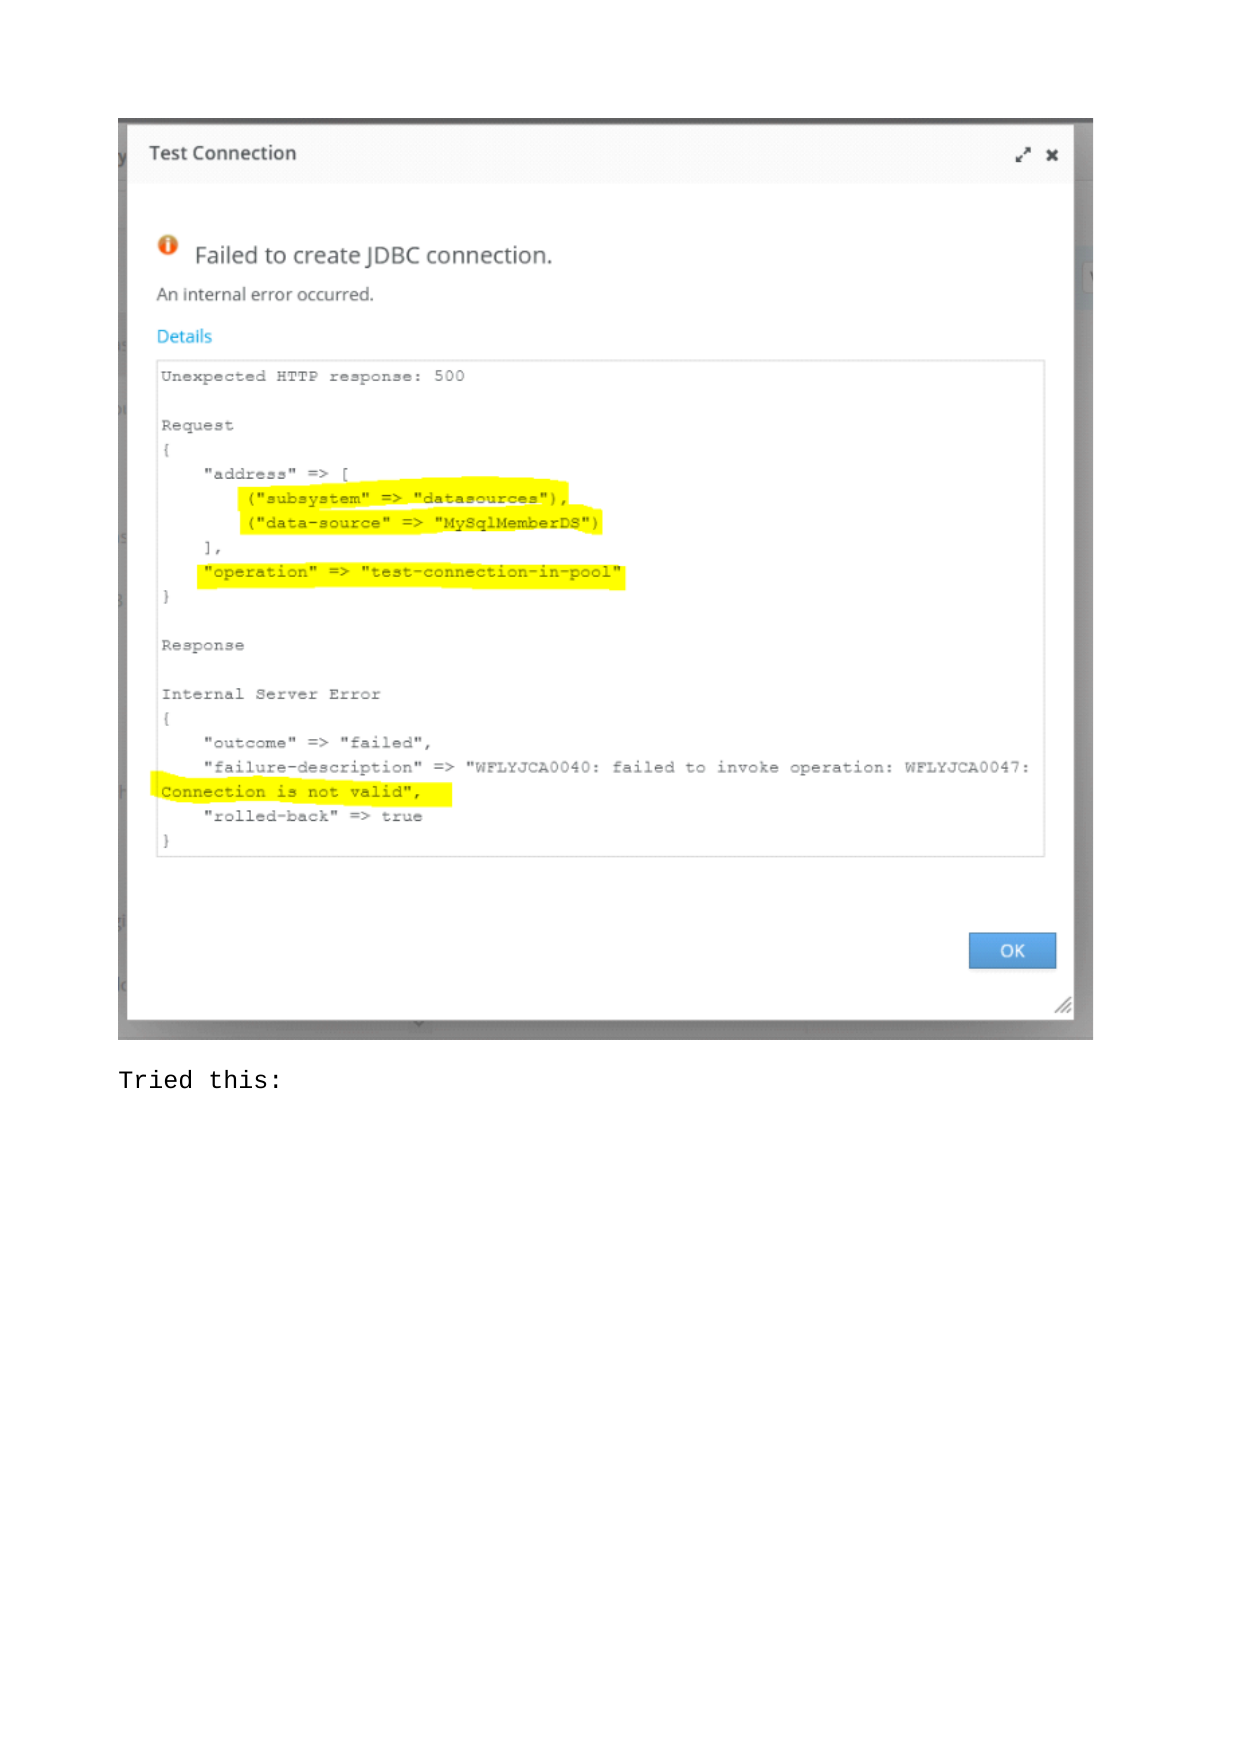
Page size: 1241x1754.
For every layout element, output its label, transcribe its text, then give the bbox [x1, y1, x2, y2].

text Tried this: [118, 1067, 1122, 1096]
